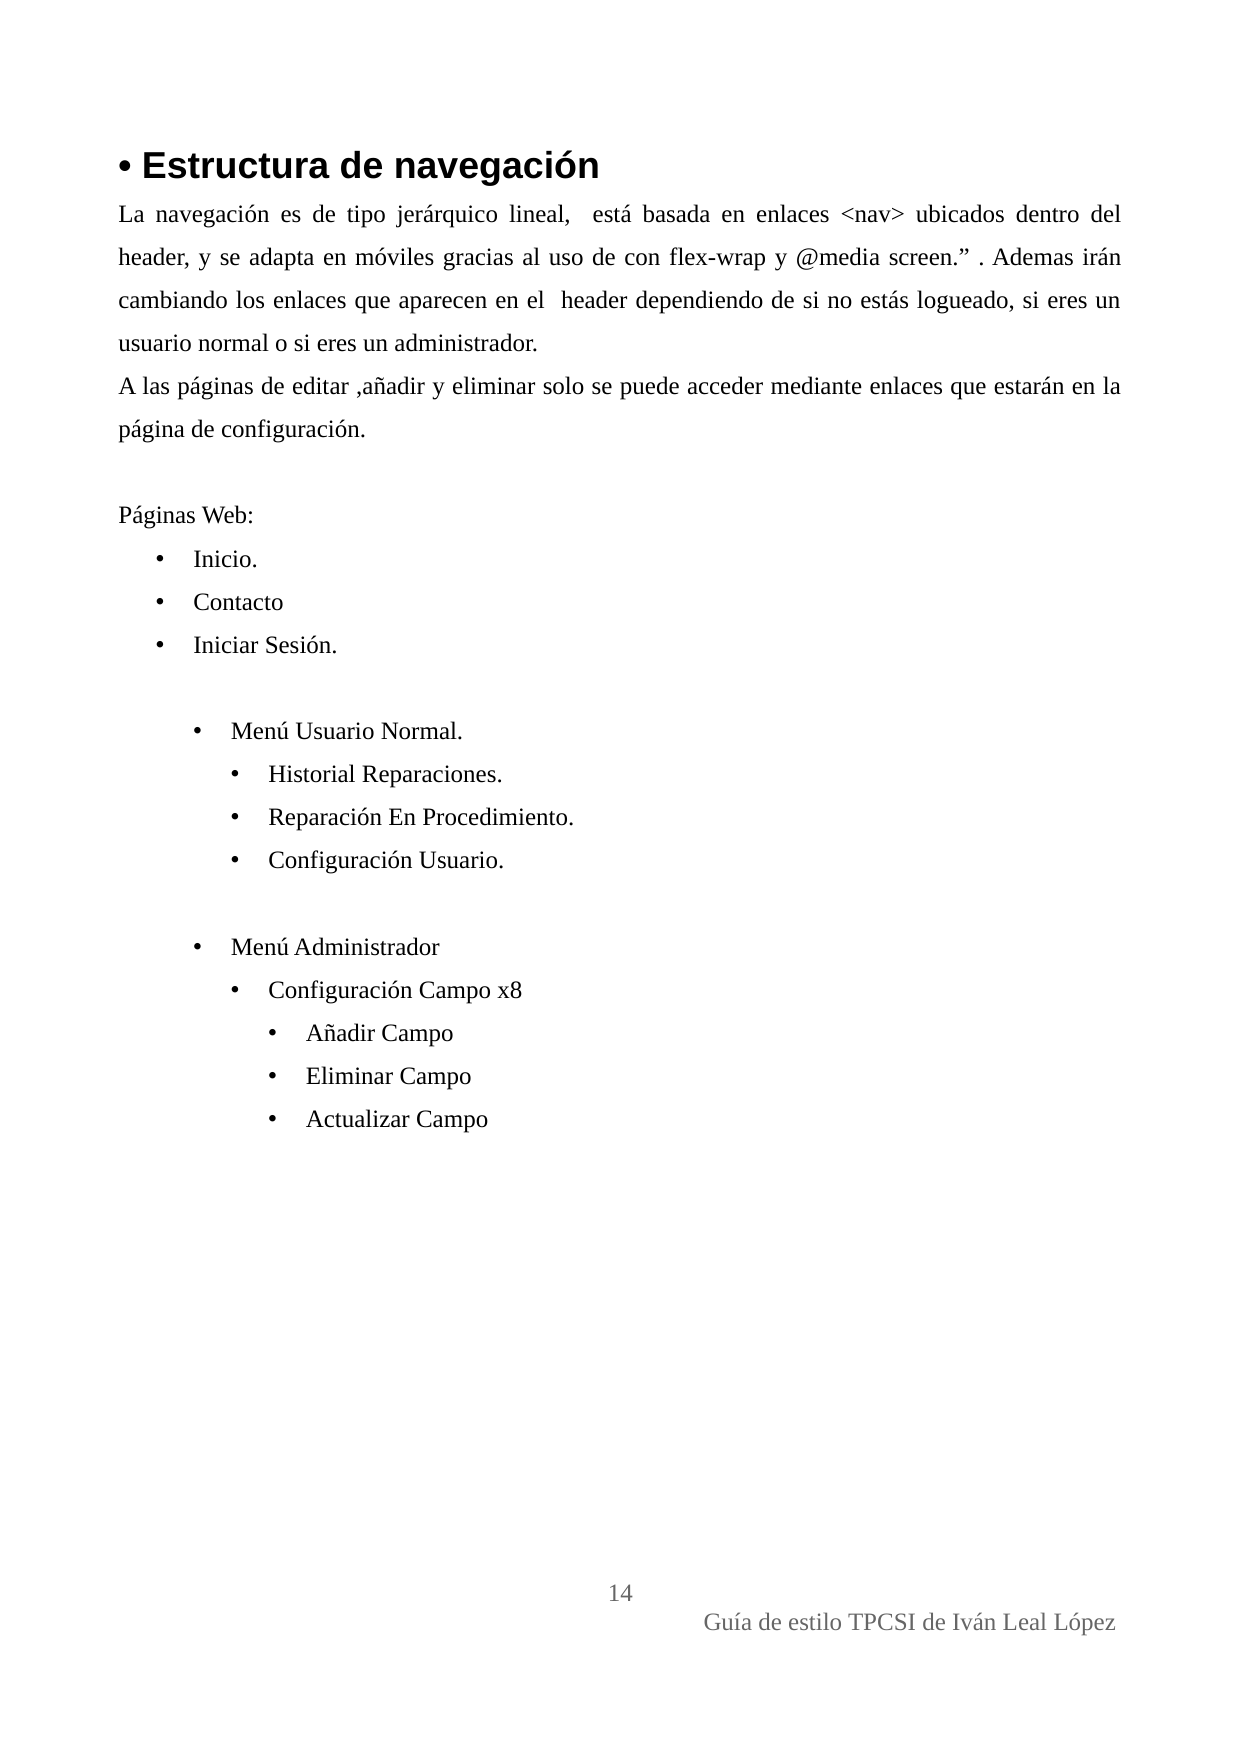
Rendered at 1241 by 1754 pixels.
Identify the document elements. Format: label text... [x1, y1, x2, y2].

list Iniciar Sesión. [156, 630, 1122, 659]
list Reparación En Procedimiento. [231, 802, 1122, 831]
text A las páginas de editar ,añadir y eliminar solo se puede acceder mediante enlaces que estarán en la página de configuración. [118, 371, 1122, 443]
list Historial Reparaciones. [231, 759, 1122, 788]
subtitle • Estructura de navegación [118, 143, 1122, 186]
list Inicio. [156, 544, 1122, 572]
text Páginas Web: [118, 501, 1122, 529]
list Menú Usuario Normal. [193, 716, 1122, 745]
list Contacto [156, 587, 1122, 616]
text La navegación es de tipo jerárquico lineal, está basada en enlaces <nav> ubicados dentro del header, y se adapta en móviles gracias al uso de con flex-wrap y @media screen.” . Ademas irán cambiando los enlaces que aparecen en el header dependiendo de si no estás logueado, si eres un usuario normal o si eres un administrador. [118, 199, 1122, 357]
list Configuración Campo x8 [231, 975, 1122, 1004]
list Añadir Campo [268, 1018, 1122, 1047]
list Eliminar Campo [268, 1061, 1122, 1090]
list Actualizar Campo [268, 1104, 1122, 1133]
list Menú Administrador [193, 932, 1122, 961]
list Configuración Usuario. [231, 846, 1122, 874]
